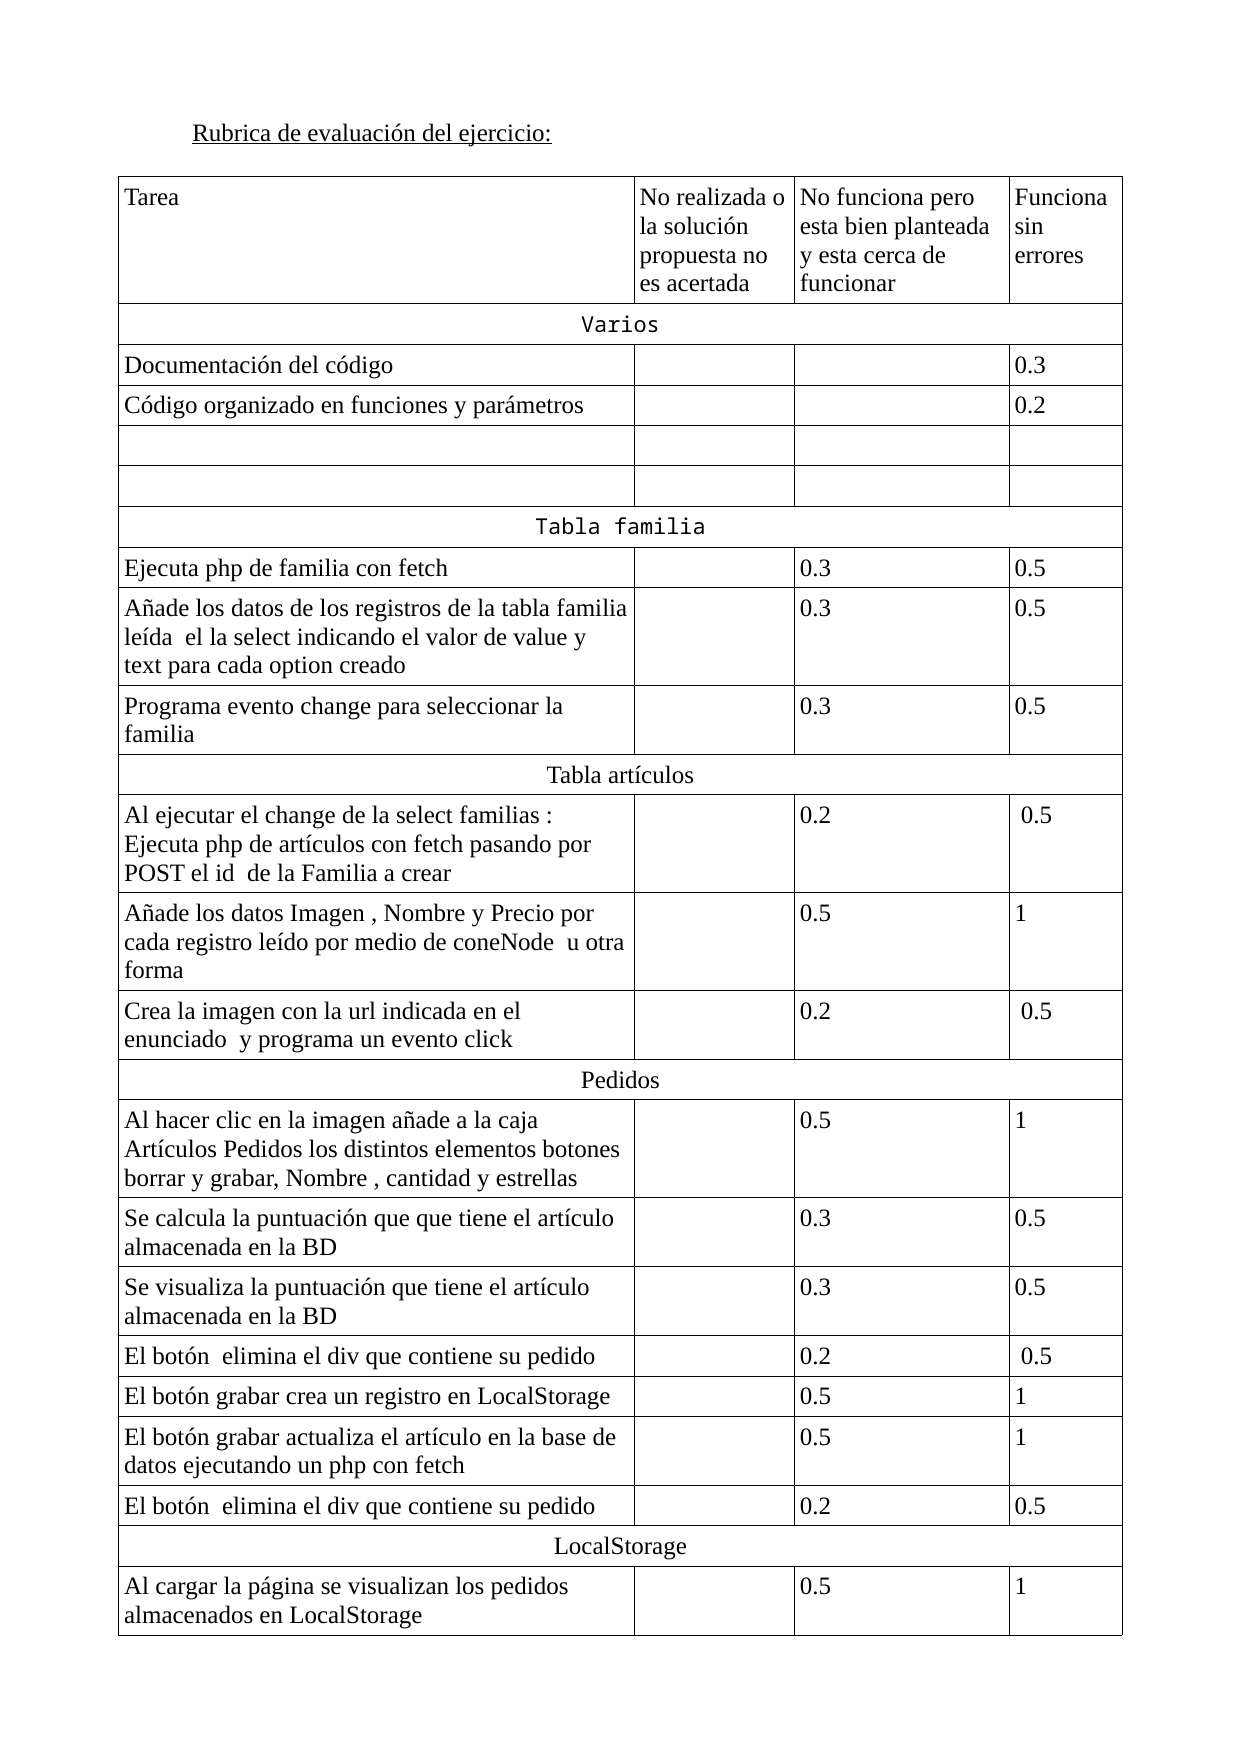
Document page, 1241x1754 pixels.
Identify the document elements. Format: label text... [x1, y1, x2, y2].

table_cell 0.5 [1010, 991, 1122, 1059]
table_cell [635, 548, 794, 587]
table_cell 0.5 [795, 1100, 1009, 1197]
table_cell 1 [1010, 1100, 1122, 1197]
table_cell Programa evento change para seleccionar la familia [119, 686, 634, 754]
table_cell 0.5 [1010, 588, 1122, 685]
table_cell 0.5 [1010, 795, 1122, 892]
table_cell [635, 1336, 794, 1376]
table_cell El botón grabar crea un registro en LocalStorage [119, 1377, 634, 1416]
table_cell [635, 1267, 794, 1335]
table_cell [635, 1486, 794, 1525]
table_cell [635, 1377, 794, 1416]
table_cell [635, 686, 794, 754]
table_cell Tabla familia [119, 507, 1122, 547]
table_cell 0.5 [795, 893, 1009, 990]
table_cell Documentación del código [119, 345, 634, 384]
table_cell 0.2 [795, 1336, 1009, 1376]
table_cell Crea la imagen con la url indicada en el enunciado y programa un evento click [119, 991, 634, 1059]
table_cell 0.5 [1010, 1336, 1122, 1376]
table_cell 0.5 [1010, 1198, 1122, 1266]
table_cell Se calcula la puntuación que que tiene el artículo almacenada en la BD [119, 1198, 634, 1266]
table_cell [119, 426, 634, 465]
table_cell 1 [1010, 1567, 1122, 1635]
table_cell Al ejecutar el change de la select familias : Ejecuta php de artículos con fetch pasando por POST el id de la Familia a crear [119, 795, 634, 892]
table_cell 0.5 [1010, 548, 1122, 587]
table_cell 0.3 [795, 588, 1009, 685]
table_cell 0.3 [795, 1198, 1009, 1266]
table_header No funciona pero esta bien planteada y esta cerca de funcionar [795, 177, 1009, 303]
table_cell Al cargar la página se visualizan los pedidos almacenados en LocalStorage [119, 1567, 634, 1635]
table_cell [1010, 466, 1122, 506]
table_cell [795, 345, 1009, 384]
table_cell 0.5 [1010, 686, 1122, 754]
table_cell [635, 1100, 794, 1197]
table_cell Se visualiza la puntuación que tiene el artículo almacenada en la BD [119, 1267, 634, 1335]
table_cell [635, 426, 794, 465]
table_header Funcionasin errores [1010, 177, 1122, 303]
table_cell 0.5 [1010, 1267, 1122, 1335]
table_cell Pedidos [119, 1060, 1122, 1099]
table_cell 0.5 [795, 1377, 1009, 1416]
table_cell El botón grabar actualiza el artículo en la base de datos ejecutando un php con fetch [119, 1417, 634, 1485]
table_cell 1 [1010, 1377, 1122, 1416]
table_cell 0.2 [795, 1486, 1009, 1525]
table_cell 1 [1010, 1417, 1122, 1485]
table_cell 0,2 [1010, 386, 1122, 425]
table_cell Código organizado en funciones y parámetros [119, 386, 634, 425]
table_cell 0.3 [795, 548, 1009, 587]
table_cell 0.5 [795, 1567, 1009, 1635]
table_cell El botón elimina el div que contiene su pedido [119, 1336, 634, 1376]
table_cell [635, 1567, 794, 1635]
table_header Tarea [119, 177, 634, 303]
table_cell [795, 466, 1009, 506]
table_cell [635, 893, 794, 990]
table_cell [119, 466, 634, 506]
table_cell 1 [1010, 893, 1122, 990]
table_cell [635, 1198, 794, 1266]
table_cell El botón elimina el div que contiene su pedido [119, 1486, 634, 1525]
table_cell [635, 466, 794, 506]
table_cell 0.2 [795, 795, 1009, 892]
table_cell 0,3 [1010, 345, 1122, 384]
table_cell [635, 345, 794, 384]
table_cell Varios [119, 304, 1122, 344]
table_cell [635, 588, 794, 685]
table_cell 0.3 [795, 686, 1009, 754]
text Rubrica de evaluación del ejercicio: [118, 118, 1122, 148]
table_cell LocalStorage [119, 1526, 1122, 1566]
table_cell [635, 386, 794, 425]
table_cell [1010, 426, 1122, 465]
table_cell 0.3 [795, 1267, 1009, 1335]
table_cell Tabla artículos [119, 755, 1122, 794]
table_cell Añade los datos Imagen , Nombre y Precio por cada registro leído por medio de coneNode u otra forma [119, 893, 634, 990]
table_cell [635, 1417, 794, 1485]
table_cell 0.5 [795, 1417, 1009, 1485]
table_cell Ejecuta php de familia con fetch [119, 548, 634, 587]
table_cell 0.2 [795, 991, 1009, 1059]
table_cell Al hacer clic en la imagen añade a la caja Artículos Pedidos los distintos elementos botones borrar y grabar, Nombre , cantidad y estrellas [119, 1100, 634, 1197]
table_cell [795, 426, 1009, 465]
table_cell 0.5 [1010, 1486, 1122, 1525]
table_cell Añade los datos de los registros de la tabla familia leída el la select indicando el valor de value y text para cada option creado [119, 588, 634, 685]
table_header No realizada o la solución propuesta no es acertada [635, 177, 794, 303]
table_cell [635, 795, 794, 892]
table_cell [795, 386, 1009, 425]
table_cell [635, 991, 794, 1059]
